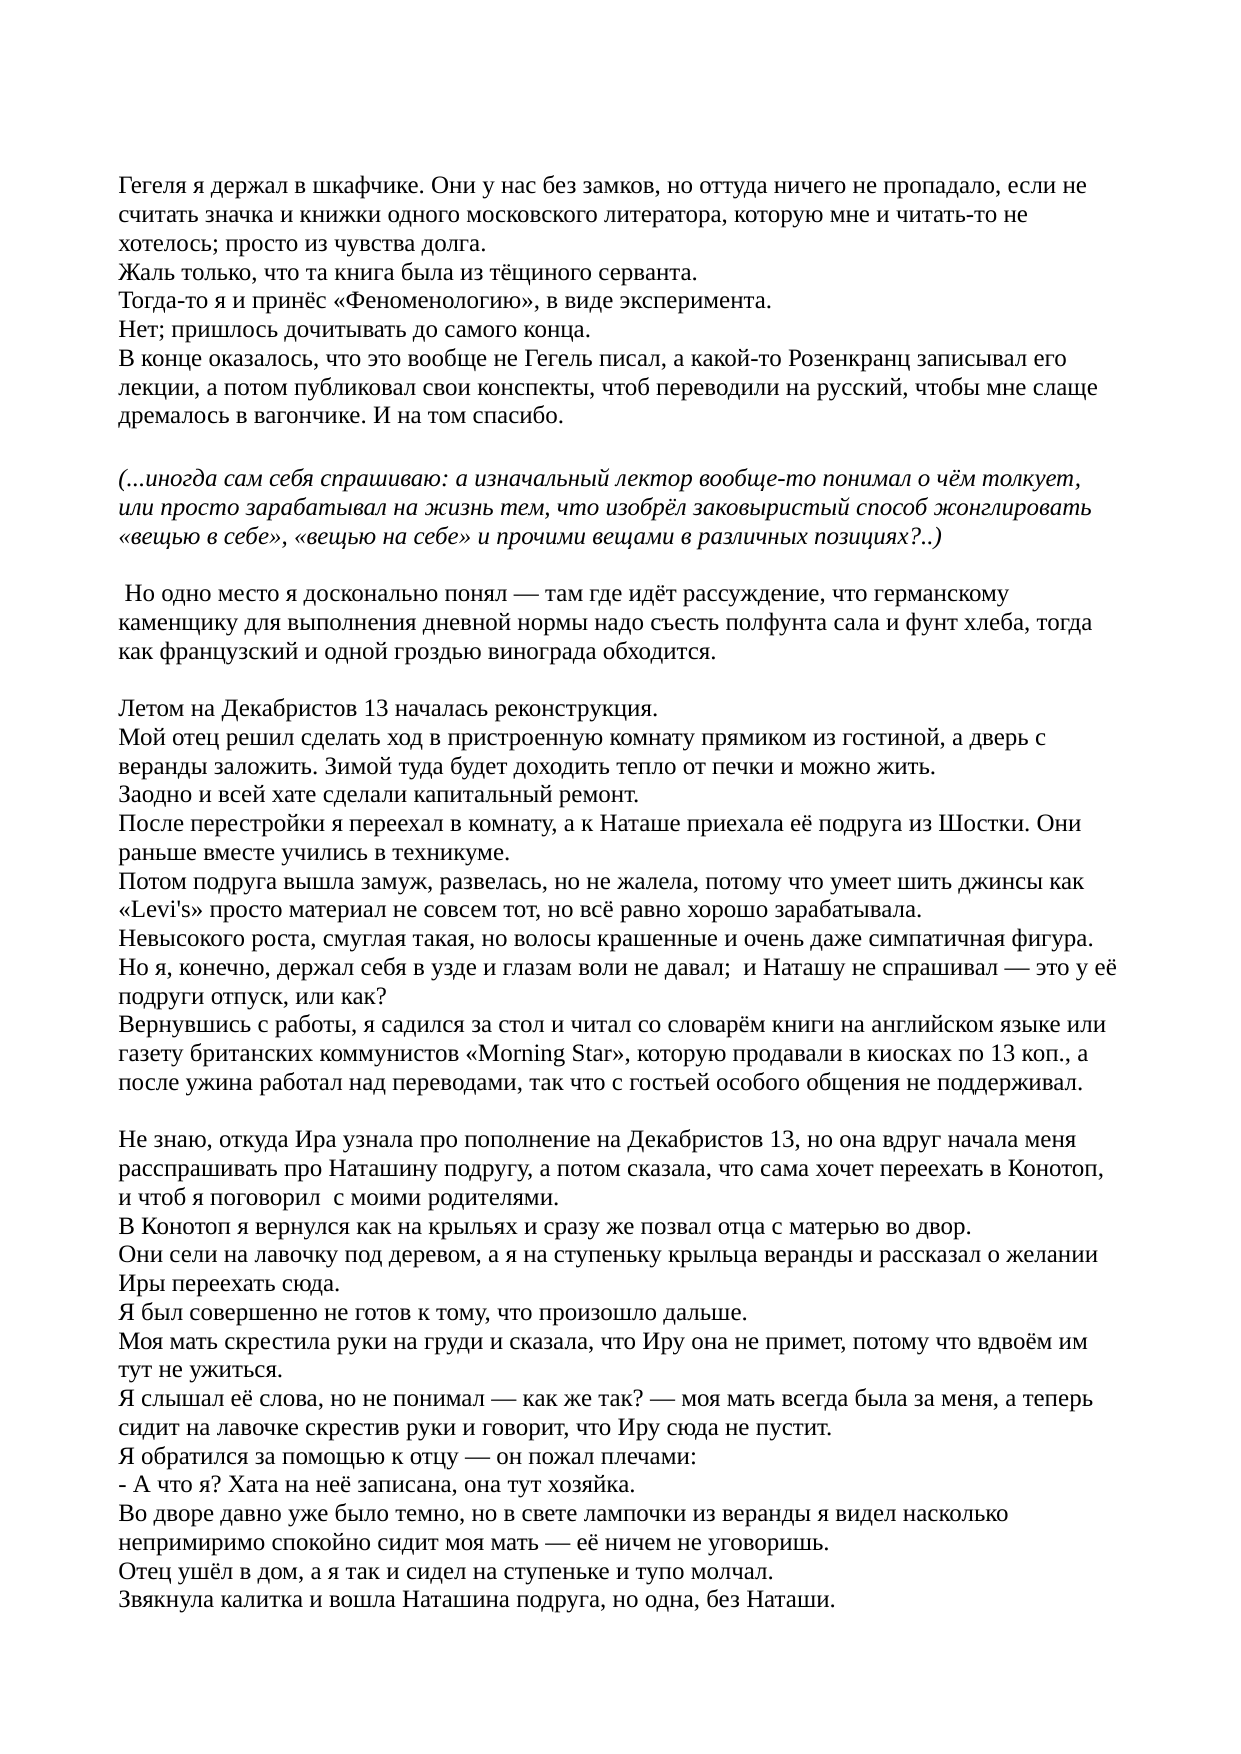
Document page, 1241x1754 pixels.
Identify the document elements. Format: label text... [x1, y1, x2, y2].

text Невысокого роста, смуглая такая, но волосы крашенные и очень даже симпатичная фигура. [118, 923, 1122, 952]
text Я был совершенно не готов к тому, что произошло дальше. [118, 1297, 1122, 1326]
text Мой отец решил сделать ход в пристроенную комнату прямиком из гостиной, а дверь с веранды заложить. Зимой туда будет доходить тепло от печки и можно жить. [118, 722, 1122, 779]
text Тогда-то я и принёс «Феноменологию», в виде эксперимента. [118, 286, 1122, 314]
text Не знаю, откуда Ира узнала про пополнение на Декабристов 13, но она вдруг начала меня расспрашивать про Наташину подругу, а потом сказала, что сама хочет переехать в Конотоп, и чтоб я поговорил с моими родителями. [118, 1124, 1122, 1211]
text Звякнула калитка и вошла Наташина подруга, но одна, без Наташи. [118, 1584, 1122, 1613]
text Я обратился за помощью к отцу — он пожал плечами: [118, 1441, 1122, 1469]
text (...иногда сам себя спрашиваю: а изначальный лектор вообще-то понимал о чём толкует, или просто зарабатывал на жизнь тем, что изобрёл заковыристый способ жонглировать «вещью в себе», «вещью на себе» и прочими вещами в различных позициях?..) [118, 463, 1122, 549]
text Гегеля я держал в шкафчике. Они у нас без замков, но оттуда ничего не пропадало, если не считать значка и книжки одного московского литератора, которую мне и читать-то не хотелось; просто из чувства долга. [118, 171, 1122, 257]
text Я слышал её слова, но не понимал — как же так? — моя мать всегда была за меня, а теперь сидит на лавочке скрестив руки и говорит, что Иру сюда не пустит. [118, 1383, 1122, 1441]
text Во дворе давно уже было темно, но в свете лампочки из веранды я видел насколько непримиримо спокойно сидит моя мать — её ничем не уговоришь. [118, 1498, 1122, 1556]
text Летом на Декабристов 13 началась реконструкция. [118, 693, 1122, 722]
text Но я, конечно, держал себя в узде и глазам воли не давал; и Наташу не спрашивал — это у её подруги отпуск, или как? [118, 952, 1122, 1009]
text Моя мать скрестила руки на груди и сказала, что Иру она не примет, потому что вдвоём им тут не ужиться. [118, 1326, 1122, 1383]
text Вернувшись с работы, я садился за стол и читал со словарём книги на английском языке или газету британских коммунистов «Morning Star», которую продавали в киосках по 13 коп., а после ужина работал над переводами, так что с гостьей особого общения не поддерживал. [118, 1009, 1122, 1096]
text Жаль только, что та книга была из тёщиного серванта. [118, 257, 1122, 286]
text Нет; пришлось дочитывать до самого конца. [118, 314, 1122, 343]
text Заодно и всей хате сделали капитальный ремонт. [118, 779, 1122, 808]
text Но одно место я досконально понял — там где идёт рассуждение, что германскому каменщику для выполнения дневной нормы надо съесть полфунта сала и фунт хлеба, тогда как французский и одной гроздью винограда обходится. [118, 578, 1122, 664]
text Потом подруга вышла замуж, развелась, но не жалела, потому что умеет шить джинсы как «Levi's» просто материал не совсем тот, но всё равно хорошо зарабатывала. [118, 866, 1122, 923]
text Отец ушёл в дом, а я так и сидел на ступеньке и тупо молчал. [118, 1556, 1122, 1584]
text В конце оказалось, что это вообще не Гегель писал, а какой-то Розенкранц записывал его лекции, а потом публиковал свои конспекты, чтоб переводили на русский, чтобы мне слаще дремалось в вагончике. И на том спасибо. [118, 343, 1122, 429]
text В Конотоп я вернулся как на крыльях и сразу же позвал отца с матерью во двор. [118, 1211, 1122, 1239]
text После перестройки я переехал в комнату, а к Наташе приехала её подруга из Шостки. Они раньше вместе учились в техникуме. [118, 808, 1122, 866]
text Они сели на лавочку под деревом, а я на ступеньку крыльца веранды и рассказал о желании Иры переехать сюда. [118, 1239, 1122, 1297]
text - А что я? Хата на неё записана, она тут хозяйка. [118, 1469, 1122, 1498]
